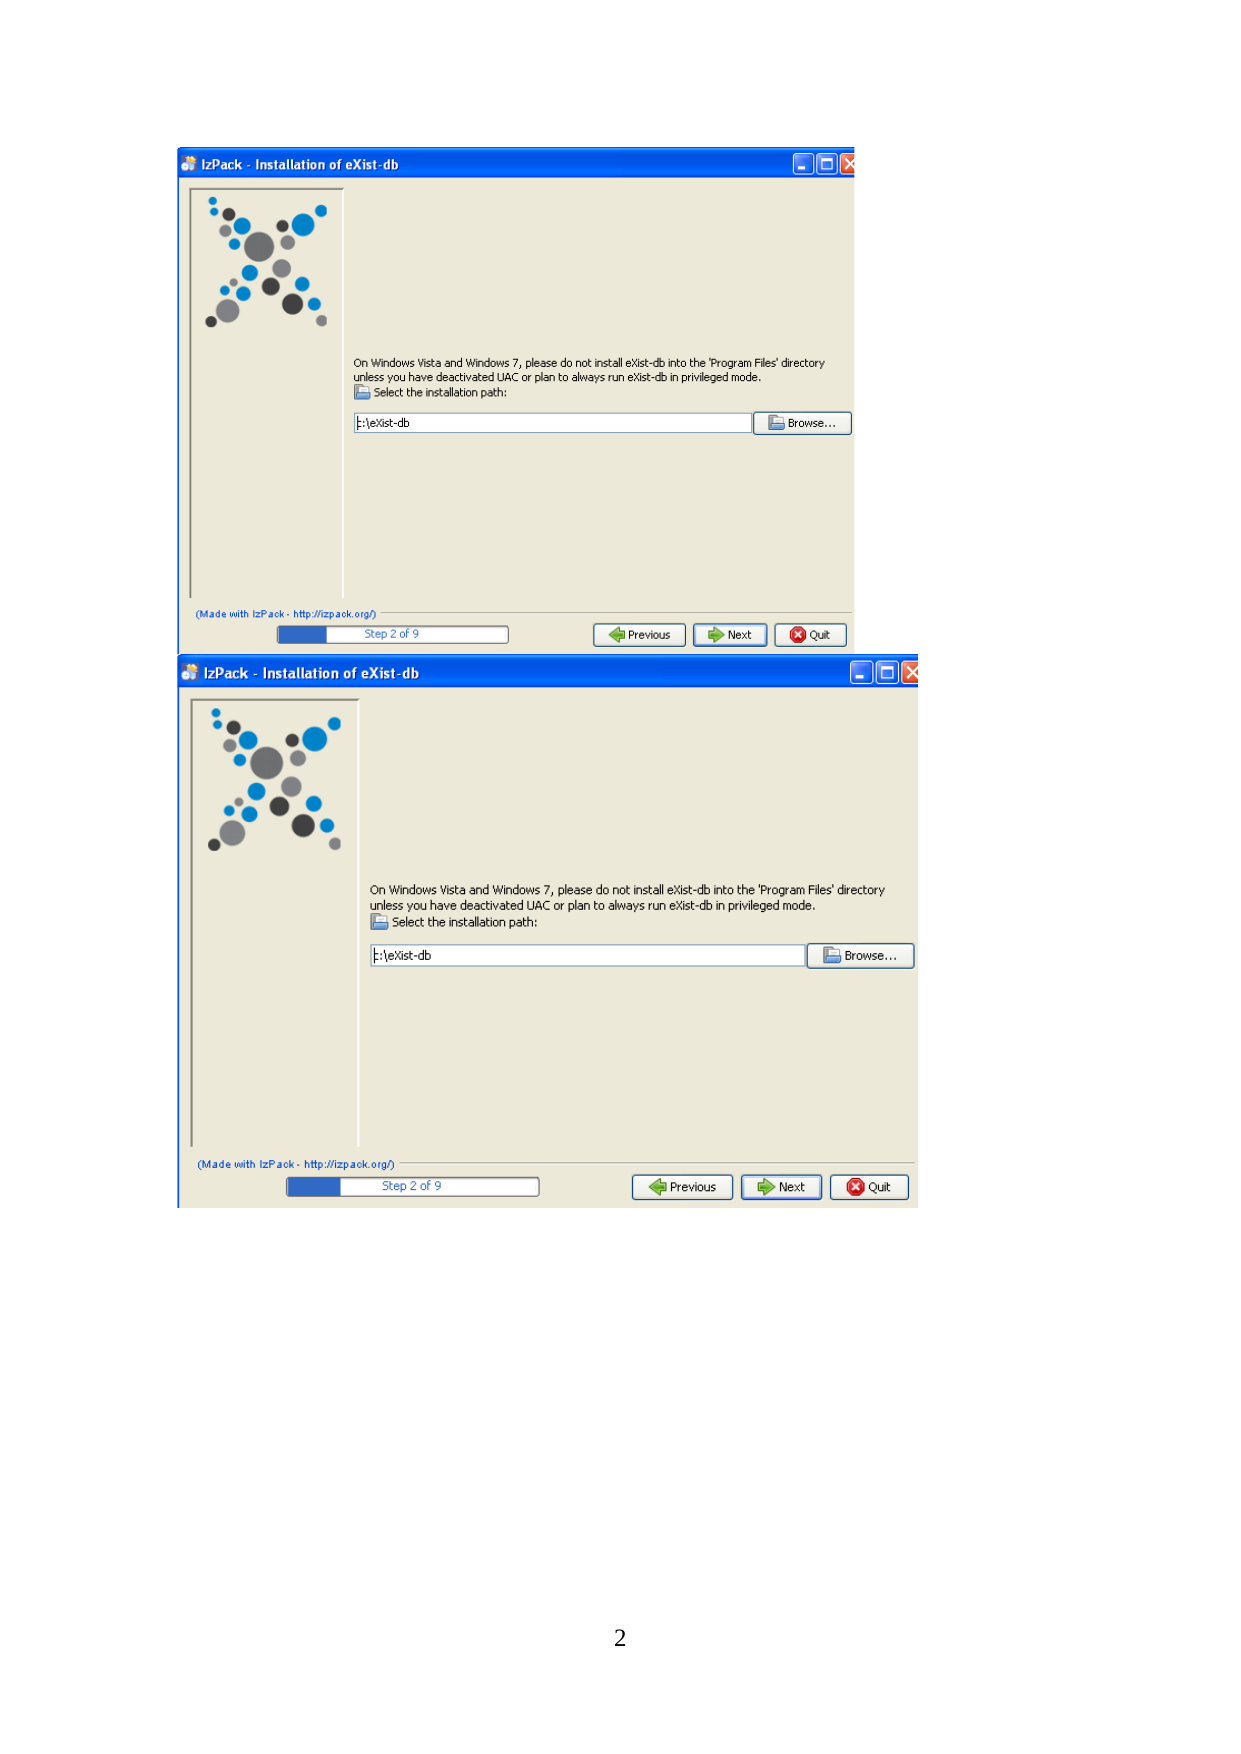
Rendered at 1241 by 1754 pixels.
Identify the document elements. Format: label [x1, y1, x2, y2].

picture [177, 147, 918, 1208]
